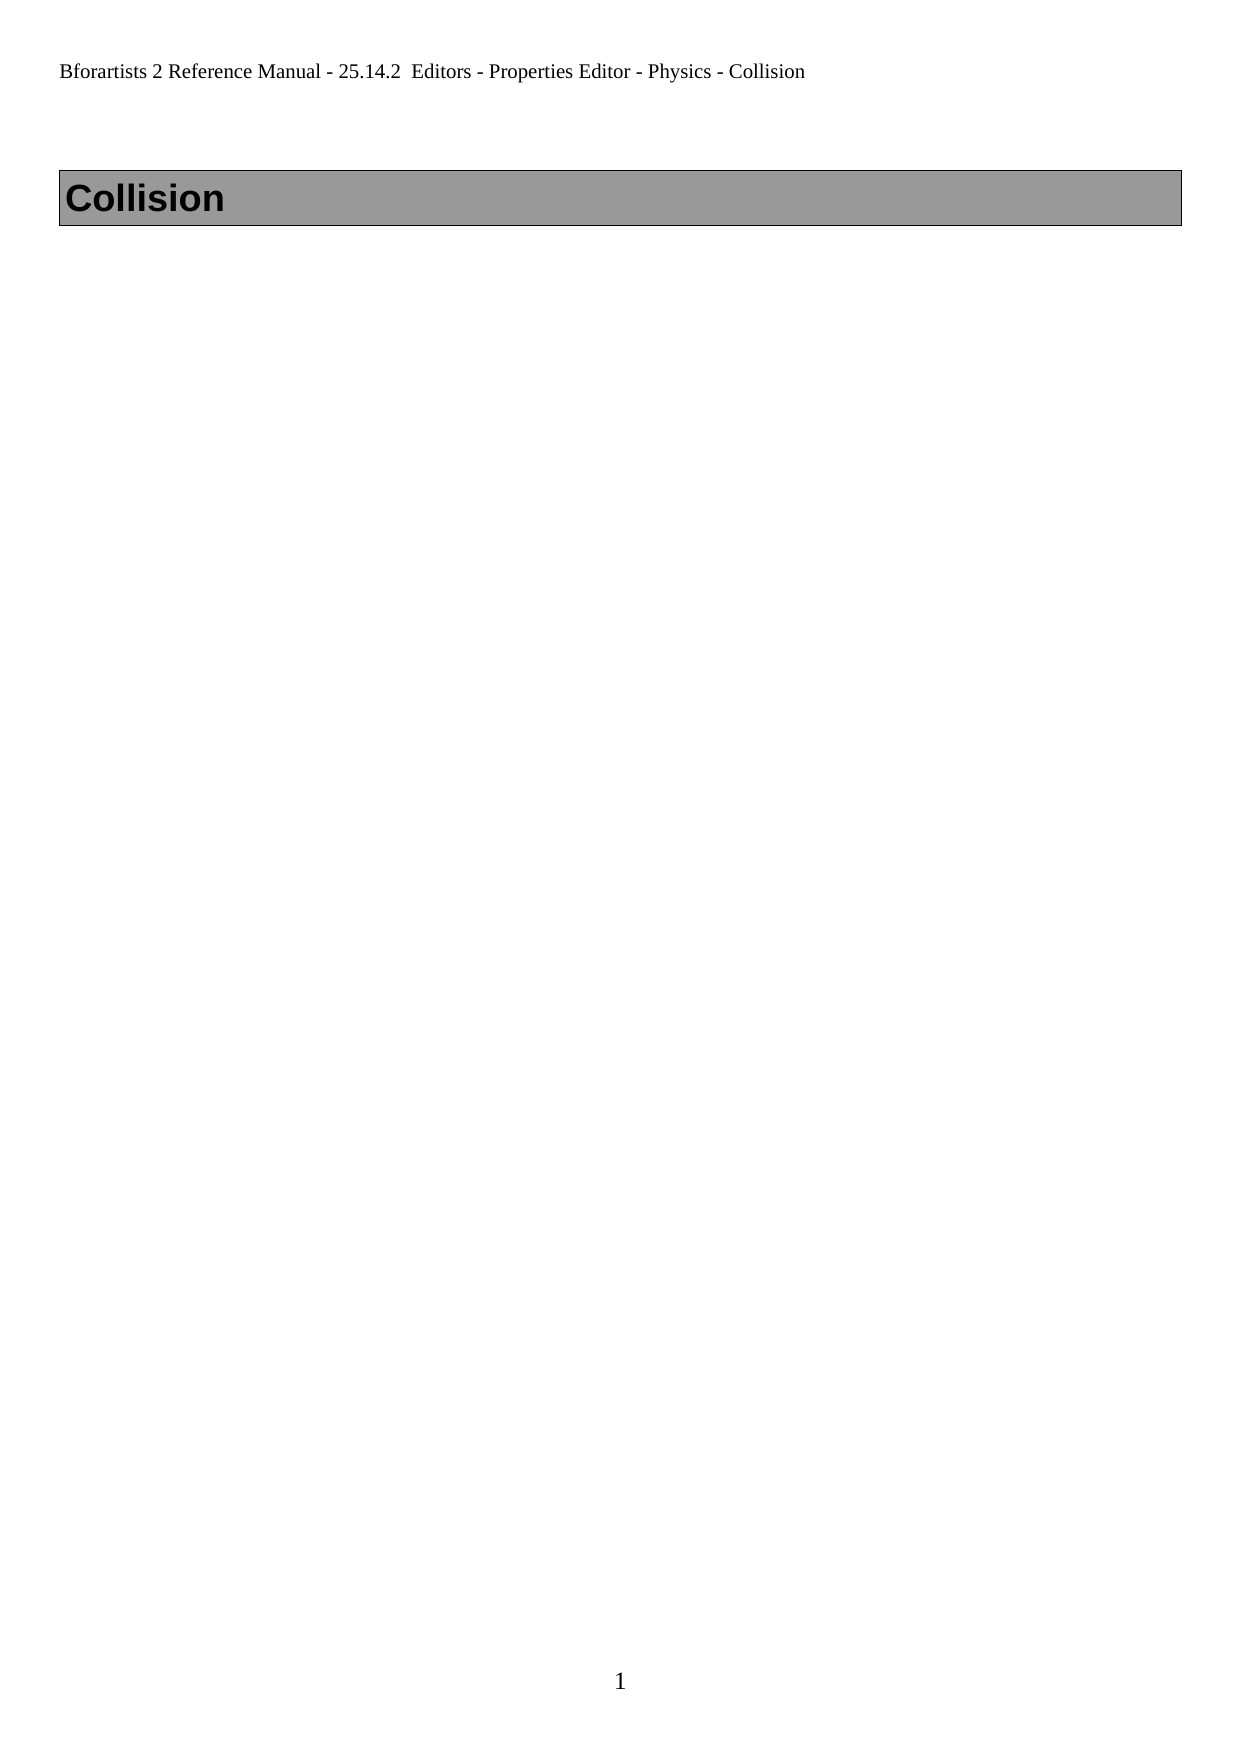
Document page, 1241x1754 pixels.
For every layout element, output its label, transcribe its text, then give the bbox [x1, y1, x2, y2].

table_header Collision [60, 171, 1181, 225]
